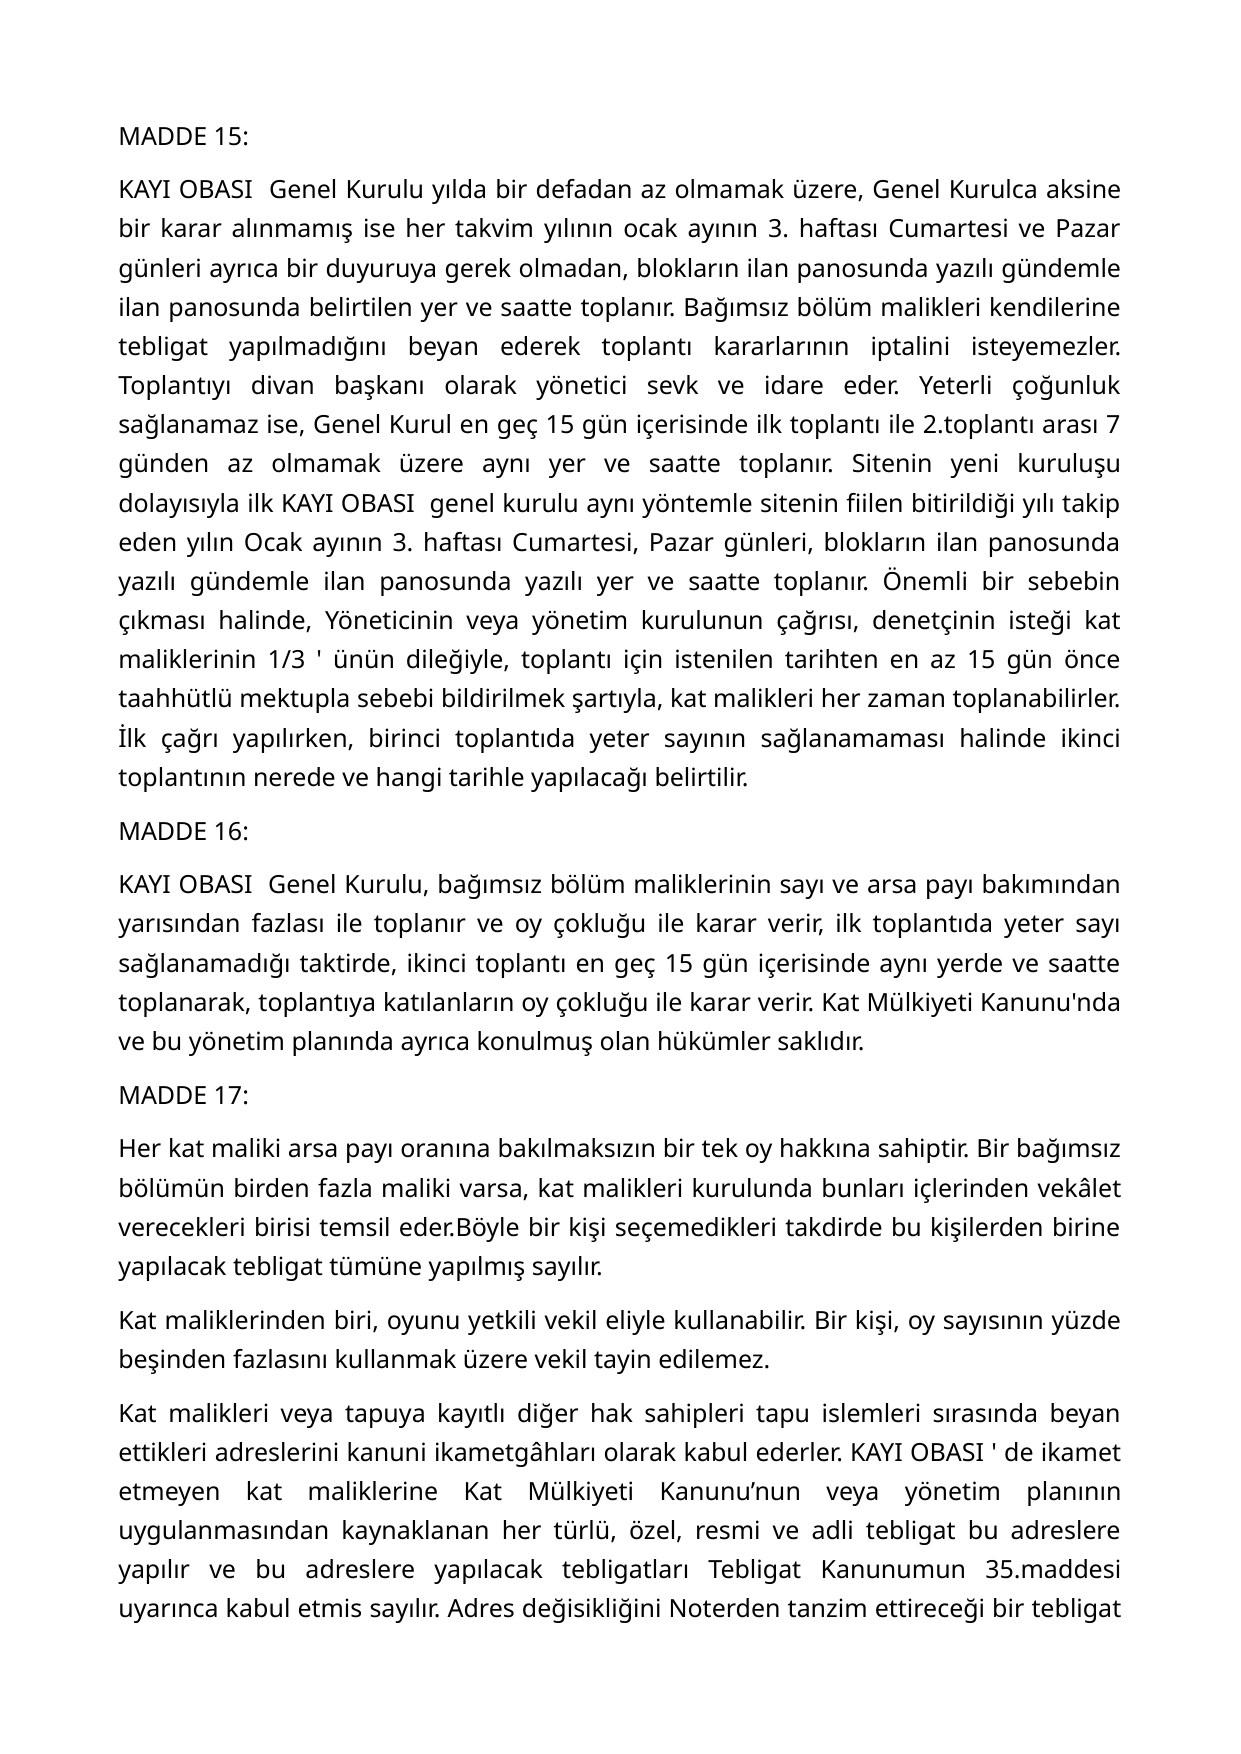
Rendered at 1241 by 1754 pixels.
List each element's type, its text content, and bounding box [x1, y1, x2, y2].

text KAYI OBASI Genel Kurulu yılda bir defadan az olmamak üzere, Genel Kurulca aksine bir karar alınmamış ise her takvim yılının ocak ayının 3. haftası Cumartesi ve Pazar günleri ayrıca bir duyuruya gerek olmadan, blokların ilan panosunda yazılı gündemle ilan panosunda belirtilen yer ve saatte toplanır. Bağımsız bölüm malikleri kendilerine tebligat yapılmadığını beyan ederek toplantı kararlarının iptalini isteyemezler. Toplantıyı divan başkanı olarak yönetici sevk ve idare eder. Yeterli çoğunluk sağlanamaz ise, Genel Kurul en geç 15 gün içerisinde ilk toplantı ile 2.toplantı arası 7 günden az olmamak üzere aynı yer ve saatte toplanır. Sitenin yeni kuruluşu dolayısıyla ilk KAYI OBASI genel kurulu aynı yöntemle sitenin fiilen bitirildiği yılı takip eden yılın Ocak ayının 3. haftası Cumartesi, Pazar günleri, blokların ilan panosunda yazılı gündemle ilan panosunda yazılı yer ve saatte toplanır. Önemli bir sebebin çıkması halinde, Yöneticinin veya yönetim kurulunun çağrısı, denetçinin isteği kat maliklerinin 1/3 ' ünün dileğiyle, toplantı için istenilen tarihten en az 15 gün önce taahhütlü mektupla sebebi bildirilmek şartıyla, kat malikleri her zaman toplanabilirler. İlk çağrı yapılırken, birinci toplantıda yeter sayının sağlanamaması halinde ikinci toplantının nerede ve hangi tarihle yapılacağı belirtilir. [118, 172, 1122, 793]
text KAYI OBASI Genel Kurulu, bağımsız bölüm maliklerinin sayı ve arsa payı bakımından yarısından fazlası ile toplanır ve oy çokluğu ile karar verir, ilk toplantıda yeter sayı sağlanamadığı taktirde, ikinci toplantı en geç 15 gün içerisinde aynı yerde ve saatte toplanarak, toplantıya katılanların oy çokluğu ile karar verir. Kat Mülkiyeti Kanunu'nda ve bu yönetim planında ayrıca konulmuş olan hükümler saklıdır. [118, 867, 1122, 1058]
text MADDE 17: [118, 1077, 1122, 1111]
text Kat malikleri veya tapuya kayıtlı diğer hak sahipleri tapu islemleri sırasında beyan ettikleri adreslerini kanuni ikametgâhları olarak kabul ederler. KAYI OBASI ' de ikamet etmeyen kat maliklerine Kat Mülkiyeti Kanunu’nun veya yönetim planının uygulanmasından kaynaklanan her türlü, özel, resmi ve adli tebligat bu adreslere yapılır ve bu adreslere yapılacak tebligatları Tebligat Kanunumun 35.maddesi uyarınca kabul etmis sayılır. Adres değisikliğini Noterden tanzim ettireceği bir tebligat [118, 1395, 1122, 1625]
text Her kat maliki arsa payı oranına bakılmaksızın bir tek oy hakkına sahiptir. Bir bağımsız bölümün birden fazla maliki varsa, kat malikleri kurulunda bunları içlerinden vekâlet verecekleri birisi temsil eder.Böyle bir kişi seçemedikleri takdirde bu kişilerden birine yapılacak tebligat tümüne yapılmış sayılır. [118, 1131, 1122, 1283]
text Kat maliklerinden biri, oyunu yetkili vekil eliyle kullanabilir. Bir kişi, oy sayısının yüzde beşinden fazlasını kullanmak üzere vekil tayin edilemez. [118, 1302, 1122, 1376]
text MADDE 15: [118, 118, 1122, 152]
text MADDE 16: [118, 813, 1122, 847]
